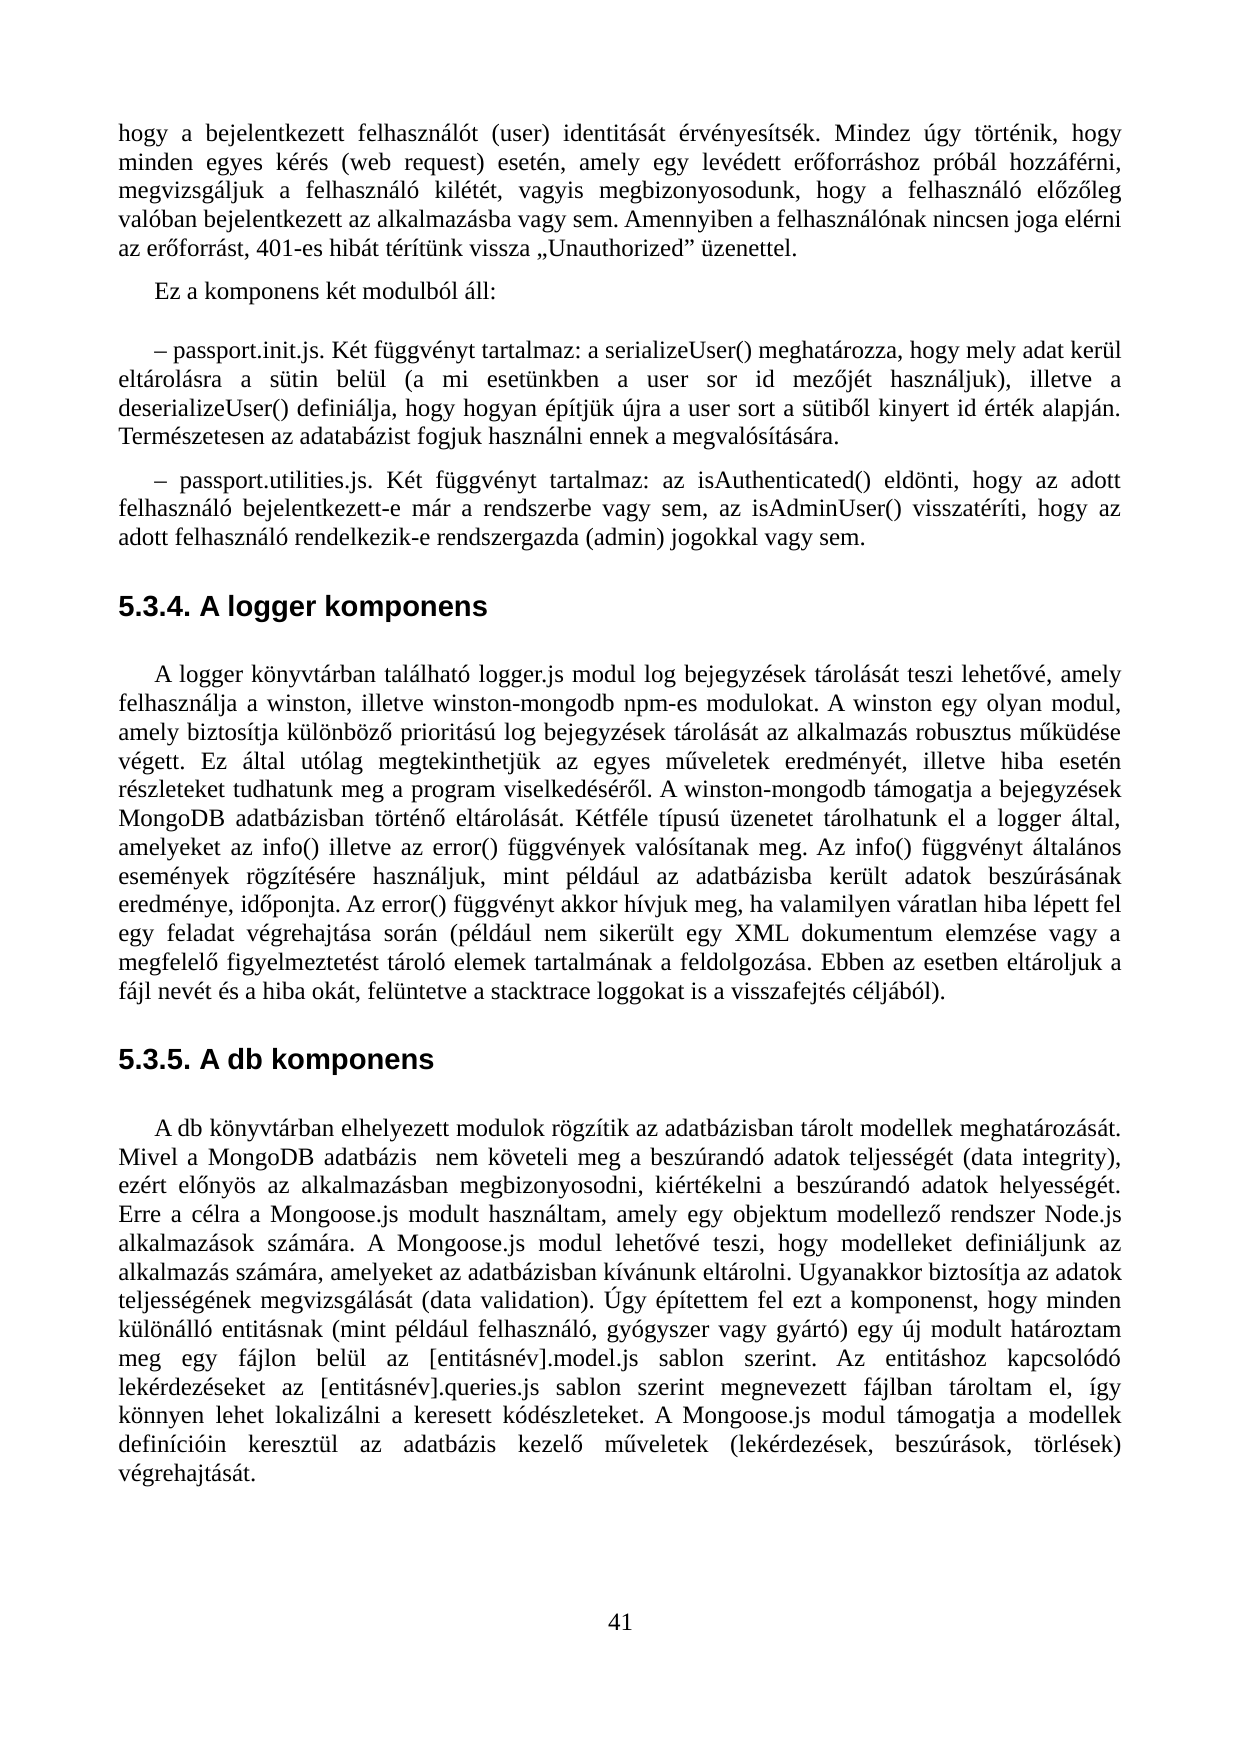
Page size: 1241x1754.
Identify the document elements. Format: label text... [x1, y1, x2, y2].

text – passport.utilities.js. Két függvényt tartalmaz: az isAuthenticated() eldönti, hogy az adott felhasználó bejelentkezett-e már a rendszerbe vagy sem, az isAdminUser() visszatéríti, hogy az adott felhasználó rendelkezik-e rendszergazda (admin) jogokkal vagy sem. [118, 465, 1122, 551]
text A logger könyvtárban található logger.js modul log bejegyzések tárolását teszi lehetővé, amely felhasználja a winston, illetve winston-mongodb npm-es modulokat. A winston egy olyan modul, amely biztosítja különböző prioritású log bejegyzések tárolását az alkalmazás robusztus műküdése végett. Ez által utólag megtekinthetjük az egyes műveletek eredményét, illetve hiba esetén részleteket tudhatunk meg a program viselkedéséről. A winston-mongodb támogatja a bejegyzések MongoDB adatbázisban történő eltárolását. Kétféle típusú üzenetet tárolhatunk el a logger által, amelyeket az info() illetve az error() függvények valósítanak meg. Az info() függvényt általános események rögzítésére használjuk, mint például az adatbázisba került adatok beszúrásának eredménye, időponjta. Az error() függvényt akkor hívjuk meg, ha valamilyen váratlan hiba lépett fel egy feladat végrehajtása során (például nem sikerült egy XML dokumentum elemzése vagy a megfelelő figyelmeztetést tároló elemek tartalmának a feldolgozása. Ebben az esetben eltároljuk a fájl nevét és a hiba okát, felüntetve a stacktrace loggokat is a visszafejtés céljából). [118, 659, 1122, 1004]
text hogy a bejelentkezett felhasználót (user) identitását érvényesítsék. Mindez úgy történik, hogy minden egyes kérés (web request) esetén, amely egy levédett erőforráshoz próbál hozzáférni, megvizsgáljuk a felhasználó kilétét, vagyis megbizonyosodunk, hogy a felhasználó előzőleg valóban bejelentkezett az alkalmazásba vagy sem. Amennyiben a felhasználónak nincsen joga elérni az erőforrást, 401-es hibát térítünk vissza „Unauthorized” üzenettel. [118, 118, 1122, 262]
subtitle A db komponens [118, 1042, 1122, 1076]
text – passport.init.js. Két függvényt tartalmaz: a serializeUser() meghatározza, hogy mely adat kerül eltárolásra a sütin belül (a mi esetünkben a user sor id mezőjét használjuk), illetve a deserializeUser() definiálja, hogy hogyan építjük újra a user sort a sütiből kinyert id érték alapján. Természetesen az adatabázist fogjuk használni ennek a megvalósítására. [118, 335, 1122, 450]
text A db könyvtárban elhelyezett modulok rögzítik az adatbázisban tárolt modellek meghatározását. Mivel a MongoDB adatbázis nem követeli meg a beszúrandó adatok teljességét (data integrity), ezért előnyös az alkalmazásban megbizonyosodni, kiértékelni a beszúrandó adatok helyességét. Erre a célra a Mongoose.js modult használtam, amely egy objektum modellező rendszer Node.js alkalmazások számára. A Mongoose.js modul lehetővé teszi, hogy modelleket definiáljunk az alkalmazás számára, amelyeket az adatbázisban kívánunk eltárolni. Ugyanakkor biztosítja az adatok teljességének megvizsgálását (data validation). Úgy építettem fel ezt a komponenst, hogy minden különálló entitásnak (mint például felhasználó, gyógyszer vagy gyártó) egy új modult határoztam meg egy fájlon belül az [entitásnév].model.js sablon szerint. Az entitáshoz kapcsolódó lekérdezéseket az [entitásnév].queries.js sablon szerint megnevezett fájlban tároltam el, így könnyen lehet lokalizálni a keresett kódészleteket. A Mongoose.js modul támogatja a modellek definícióin keresztül az adatbázis kezelő műveletek (lekérdezések, beszúrások, törlések) végrehajtását. [118, 1113, 1122, 1487]
subtitle A logger komponens [118, 588, 1122, 622]
title Ez a komponens két modulból áll: [118, 276, 1122, 305]
